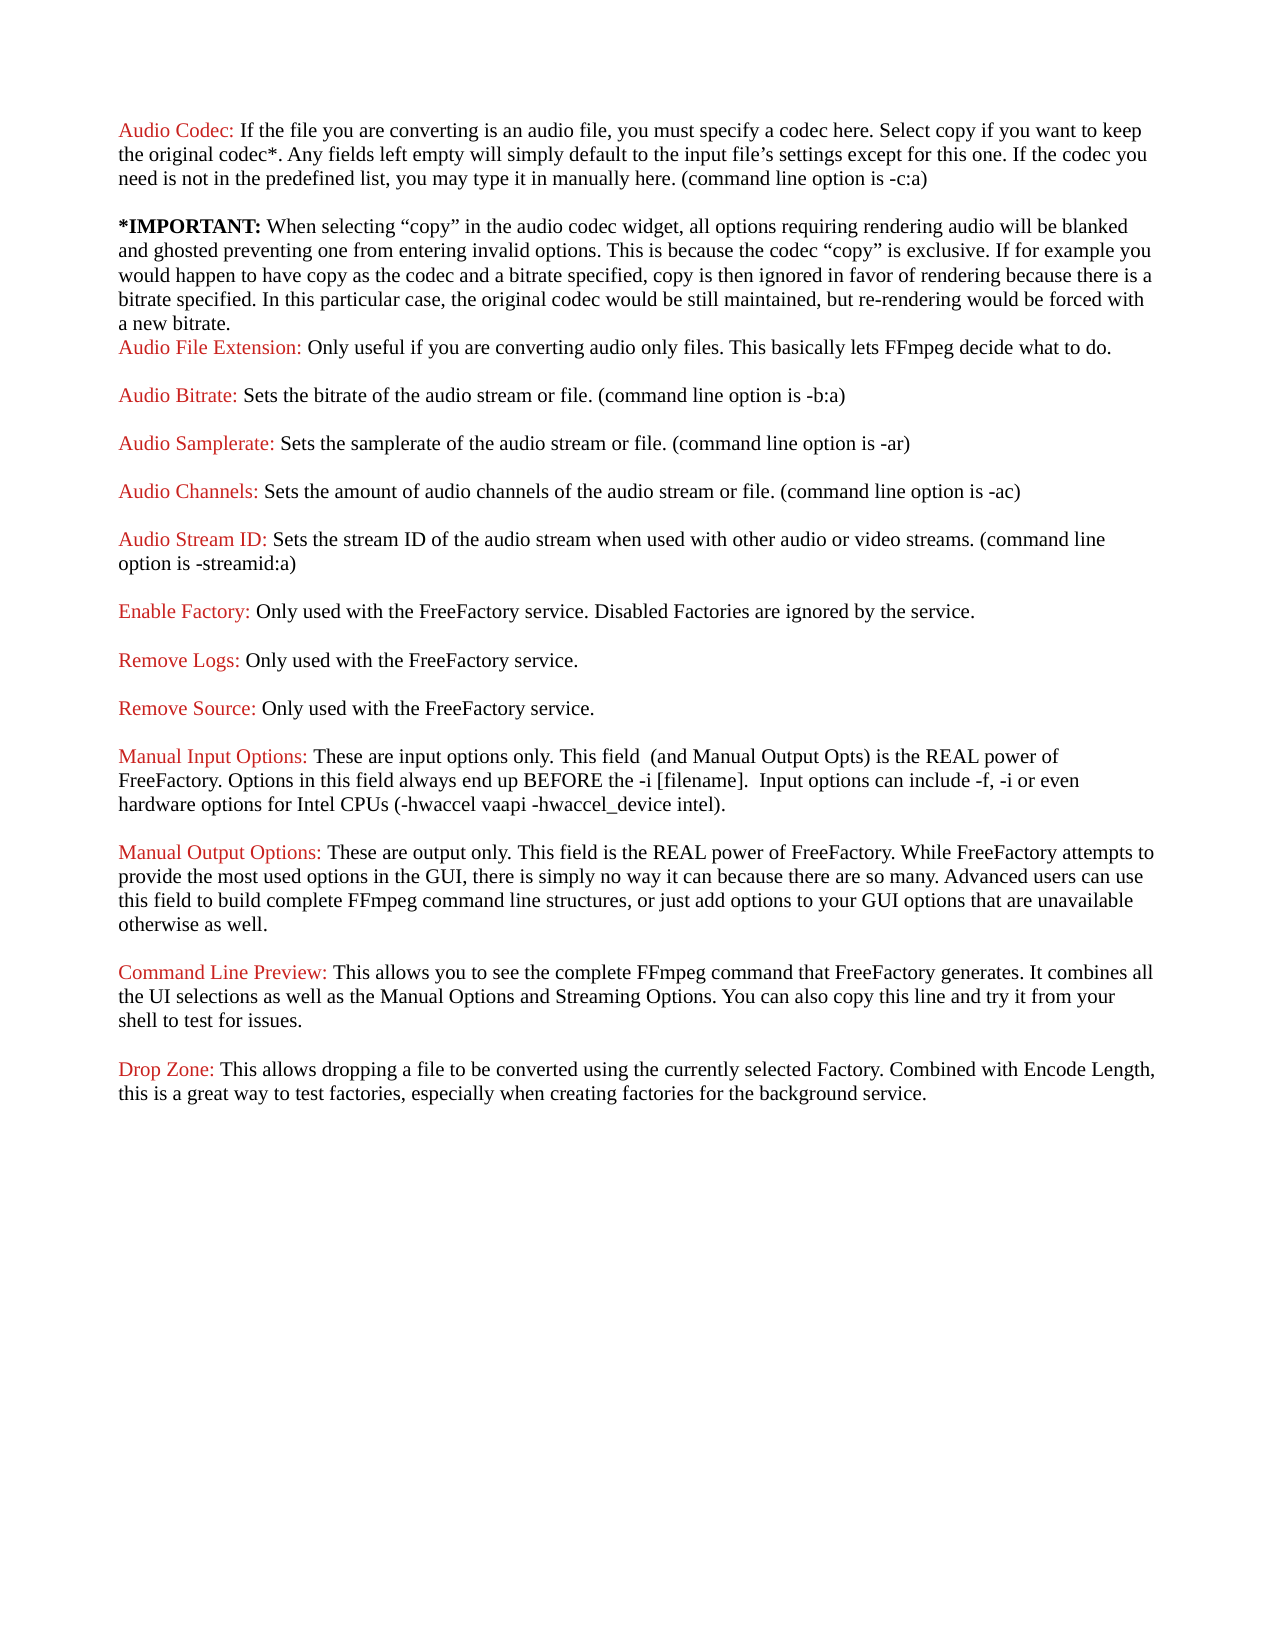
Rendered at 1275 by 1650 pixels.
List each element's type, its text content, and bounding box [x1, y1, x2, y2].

text Manual Input Options: These are input options only. This field (and Manual Output Opts) is the REAL power of FreeFactory. Options in this field always end up BEFORE the -i [filename]. Input options can include -f, -i or even hardware options for Intel CPUs (-hwaccel vaapi -hwaccel_device intel). [118, 744, 1157, 816]
text Manual Output Options: These are output only. This field is the REAL power of FreeFactory. While FreeFactory attempts to provide the most used options in the GUI, there is simply no way it can because there are so many. Advanced users can use this field to build complete FFmpeg command line structures, or just add options to your GUI options that are unavailable otherwise as well. [118, 840, 1157, 936]
text Audio Bitrate: Sets the bitrate of the audio stream or file. (command line option is -b:a) [118, 383, 1157, 407]
text Audio Codec: If the file you are converting is an audio file, you must specify a codec here. Select copy if you want to keep the original codec*. Any fields left empty will simply default to the input file’s settings except for this one. If the codec you need is not in the predefined list, you may type it in manually here. (command line option is -c:a) [118, 118, 1157, 190]
text *IMPORTANT: When selecting “copy” in the audio codec widget, all options requiring rendering audio will be blanked and ghosted preventing one from entering invalid options. This is because the codec “copy” is exclusive. If for example you would happen to have copy as the codec and a bitrate specified, copy is then ignored in favor of rendering because there is a bitrate specified. In this particular case, the original codec would be still maintained, but re-rendering would be forced with a new bitrate. [118, 214, 1157, 335]
text Remove Source: Only used with the FreeFactory service. [118, 696, 1157, 720]
text Audio Samplerate: Sets the samplerate of the audio stream or file. (command line option is -ar) [118, 431, 1157, 455]
text Audio Channels: Sets the amount of audio channels of the audio stream or file. (command line option is -ac) [118, 479, 1157, 503]
text Enable Factory: Only used with the FreeFactory service. Disabled Factories are ignored by the service. [118, 599, 1157, 623]
text Command Line Preview: This allows you to see the complete FFmpeg command that FreeFactory generates. It combines all the UI selections as well as the Manual Options and Streaming Options. You can also copy this line and try it from your shell to test for issues. [118, 960, 1157, 1032]
text Audio File Extension: Only useful if you are converting audio only files. This basically lets FFmpeg decide what to do. [118, 335, 1157, 359]
text Drop Zone: This allows dropping a file to be converted using the currently selected Factory. Combined with Encode Length, this is a great way to test factories, especially when creating factories for the background service. [118, 1057, 1157, 1105]
text Audio Stream ID: Sets the stream ID of the audio stream when used with other audio or video streams. (command line option is -streamid:a) [118, 527, 1157, 575]
text Remove Logs: Only used with the FreeFactory service. [118, 647, 1157, 672]
